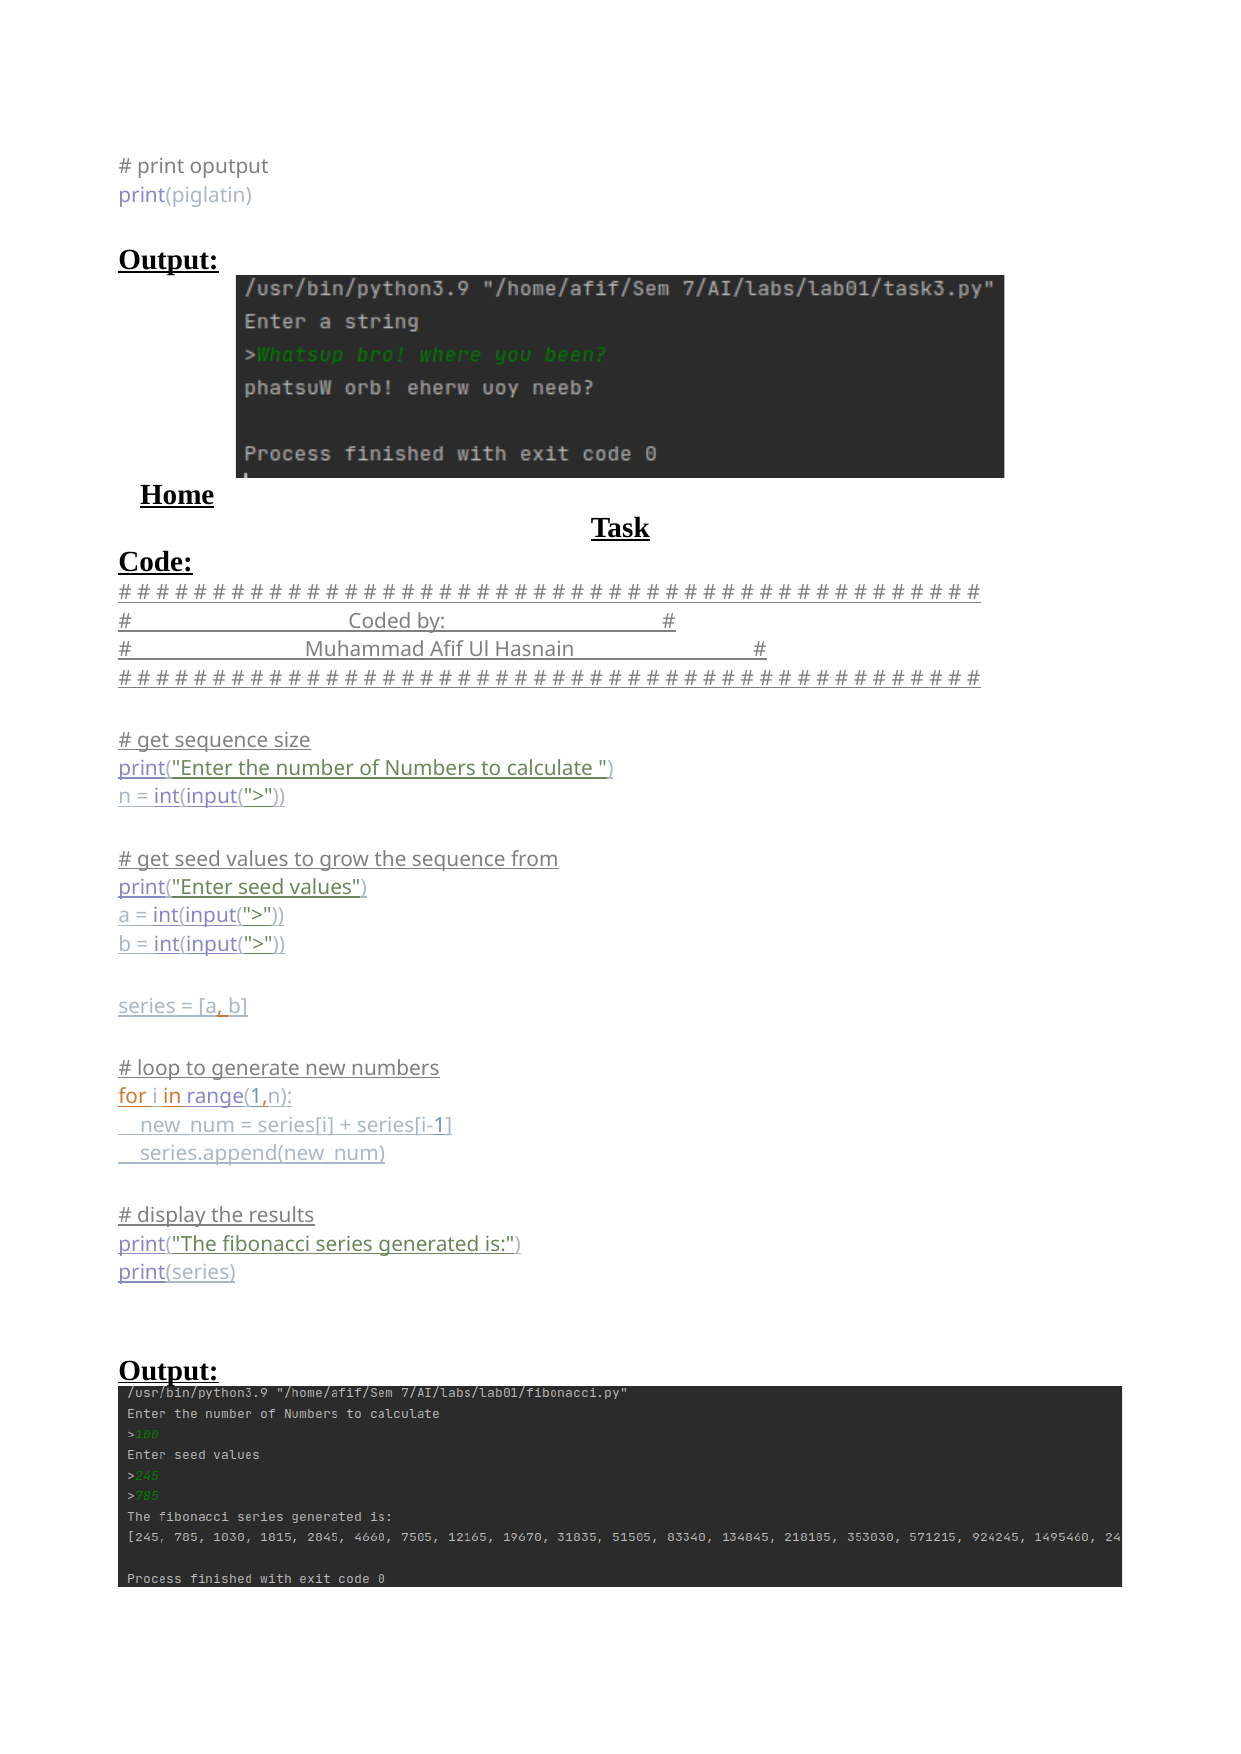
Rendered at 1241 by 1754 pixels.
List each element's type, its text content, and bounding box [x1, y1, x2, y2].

text # # # # # # # # # # # # # # # # # # # # # # # # # # # # # # # # # # # # # # # # # # # # # # # Coded by: # # Muhammad Afif Ul Hasnain # # # # # # # # # # # # # # # # # # # # # # # # # # # # # # # # # # # # # # # # # # # # # # # # get sequence size print("Enter the number of Numbers to calculate ") n = int(input(">")) # get seed values to grow the sequence from print("Enter seed values") a = int(input(">")) b = int(input(">")) series = [a, b] # loop to generate new numbers for i in range(1,n): new_num = series[i] + series[i-1] series.append(new_num) # display the results print("The fibonacci series generated is:") print(series) [118, 577, 1122, 1319]
picture [235, 275, 1005, 478]
text # print oputput print(piglatin) [118, 118, 1122, 208]
picture [118, 1386, 1123, 1587]
text Code: [118, 544, 1122, 577]
text Output: [118, 1353, 1122, 1386]
text Output: [118, 242, 1122, 276]
text Home Task [118, 477, 1122, 544]
